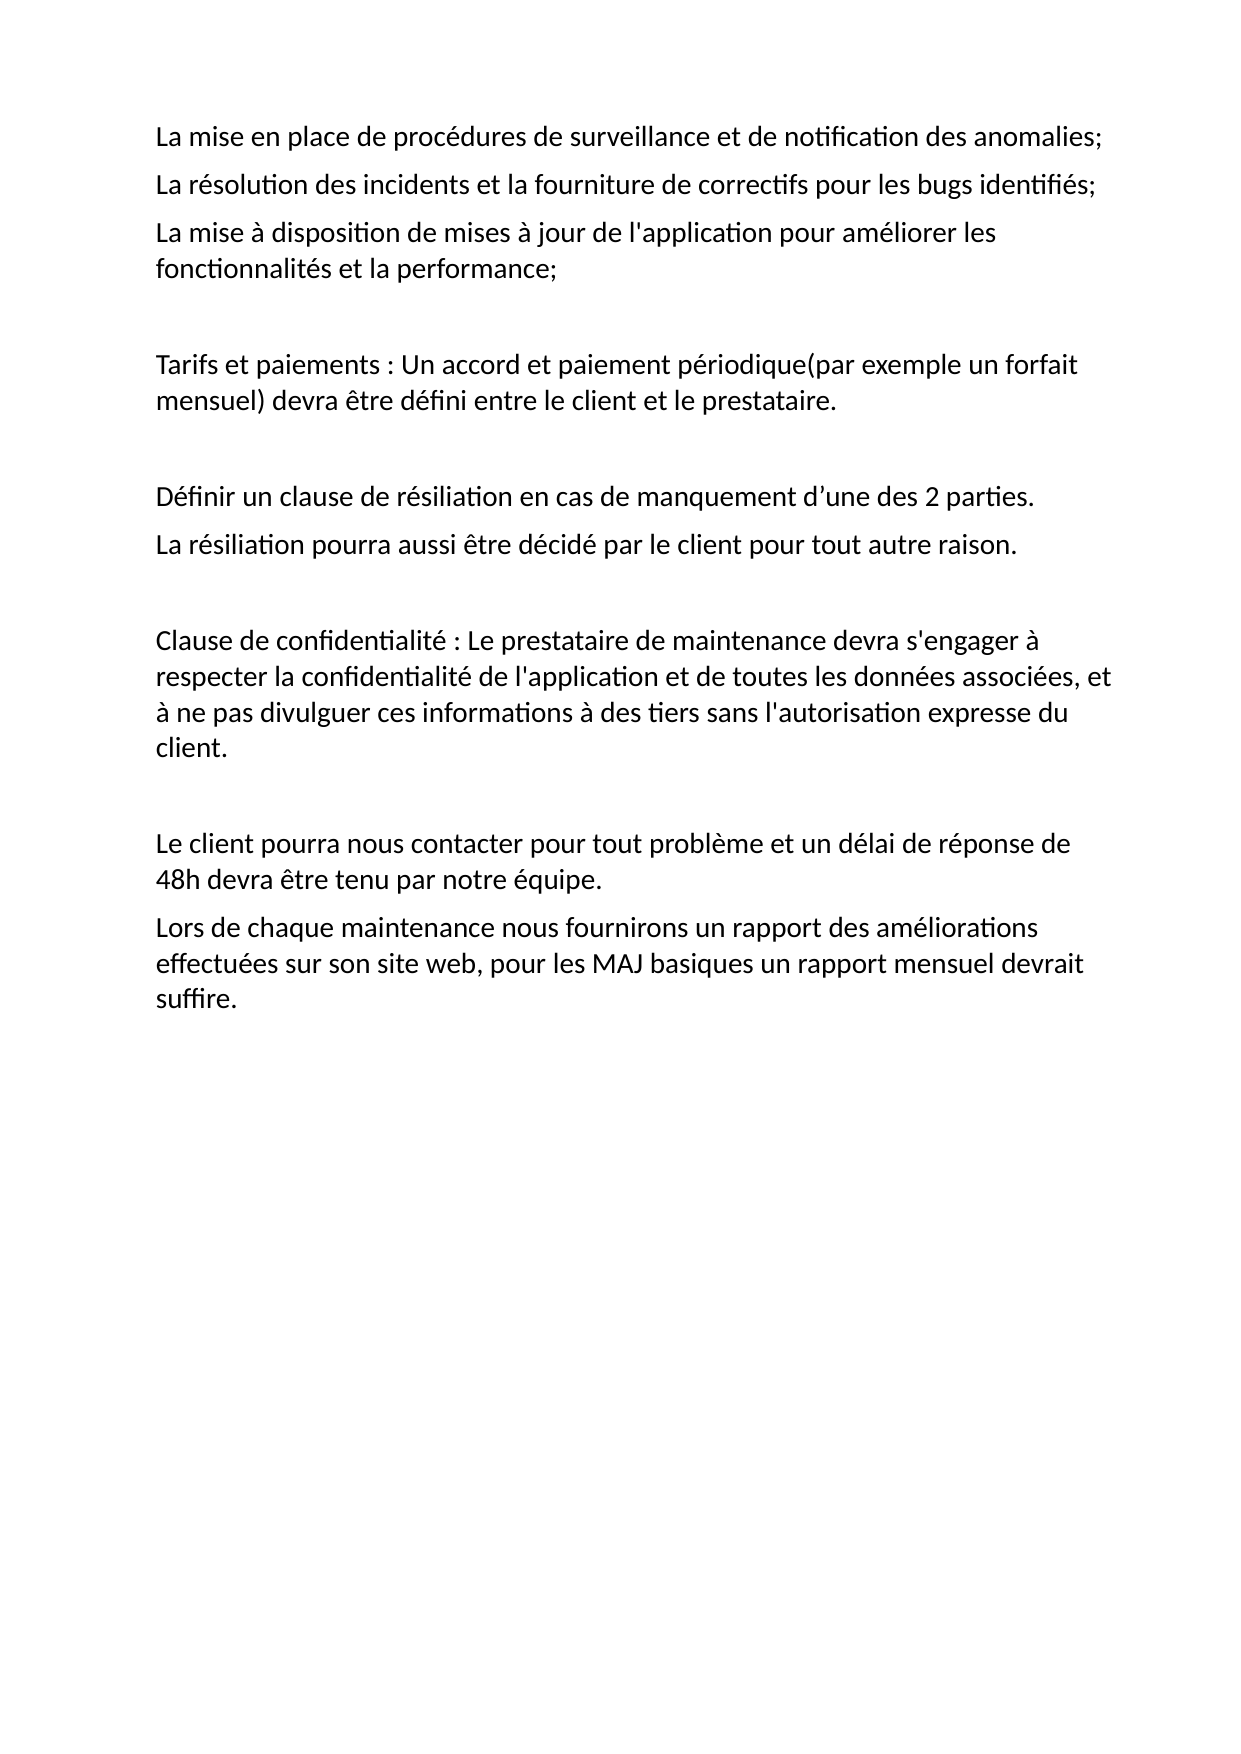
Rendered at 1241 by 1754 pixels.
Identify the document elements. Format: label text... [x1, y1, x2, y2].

text La résolution des incidents et la fourniture de correctifs pour les bugs identifiés; [156, 166, 1122, 202]
text La mise en place de procédures de surveillance et de notification des anomalies; [156, 118, 1122, 154]
text Définir un clause de résiliation en cas de manquement d’une des 2 parties. [156, 478, 1122, 514]
text Lors de chaque maintenance nous fournirons un rapport des améliorations effectuées sur son site web, pour les MAJ basiques un rapport mensuel devrait suffire. [156, 909, 1122, 1016]
text La résiliation pourra aussi être décidé par le client pour tout autre raison. [156, 526, 1122, 562]
text La mise à disposition de mises à jour de l'application pour améliorer les fonctionnalités et la performance; [156, 214, 1122, 286]
text Le client pourra nous contacter pour tout problème et un délai de réponse de 48h devra être tenu par notre équipe. [156, 826, 1122, 897]
text Tarifs et paiements : Un accord et paiement périodique(par exemple un forfait mensuel) devra être défini entre le client et le prestataire. [156, 346, 1122, 417]
text Clause de confidentialité : Le prestataire de maintenance devra s'engager à respecter la confidentialité de l'application et de toutes les données associées, et à ne pas divulguer ces informations à des tiers sans l'autorisation expresse du client. [156, 622, 1122, 765]
